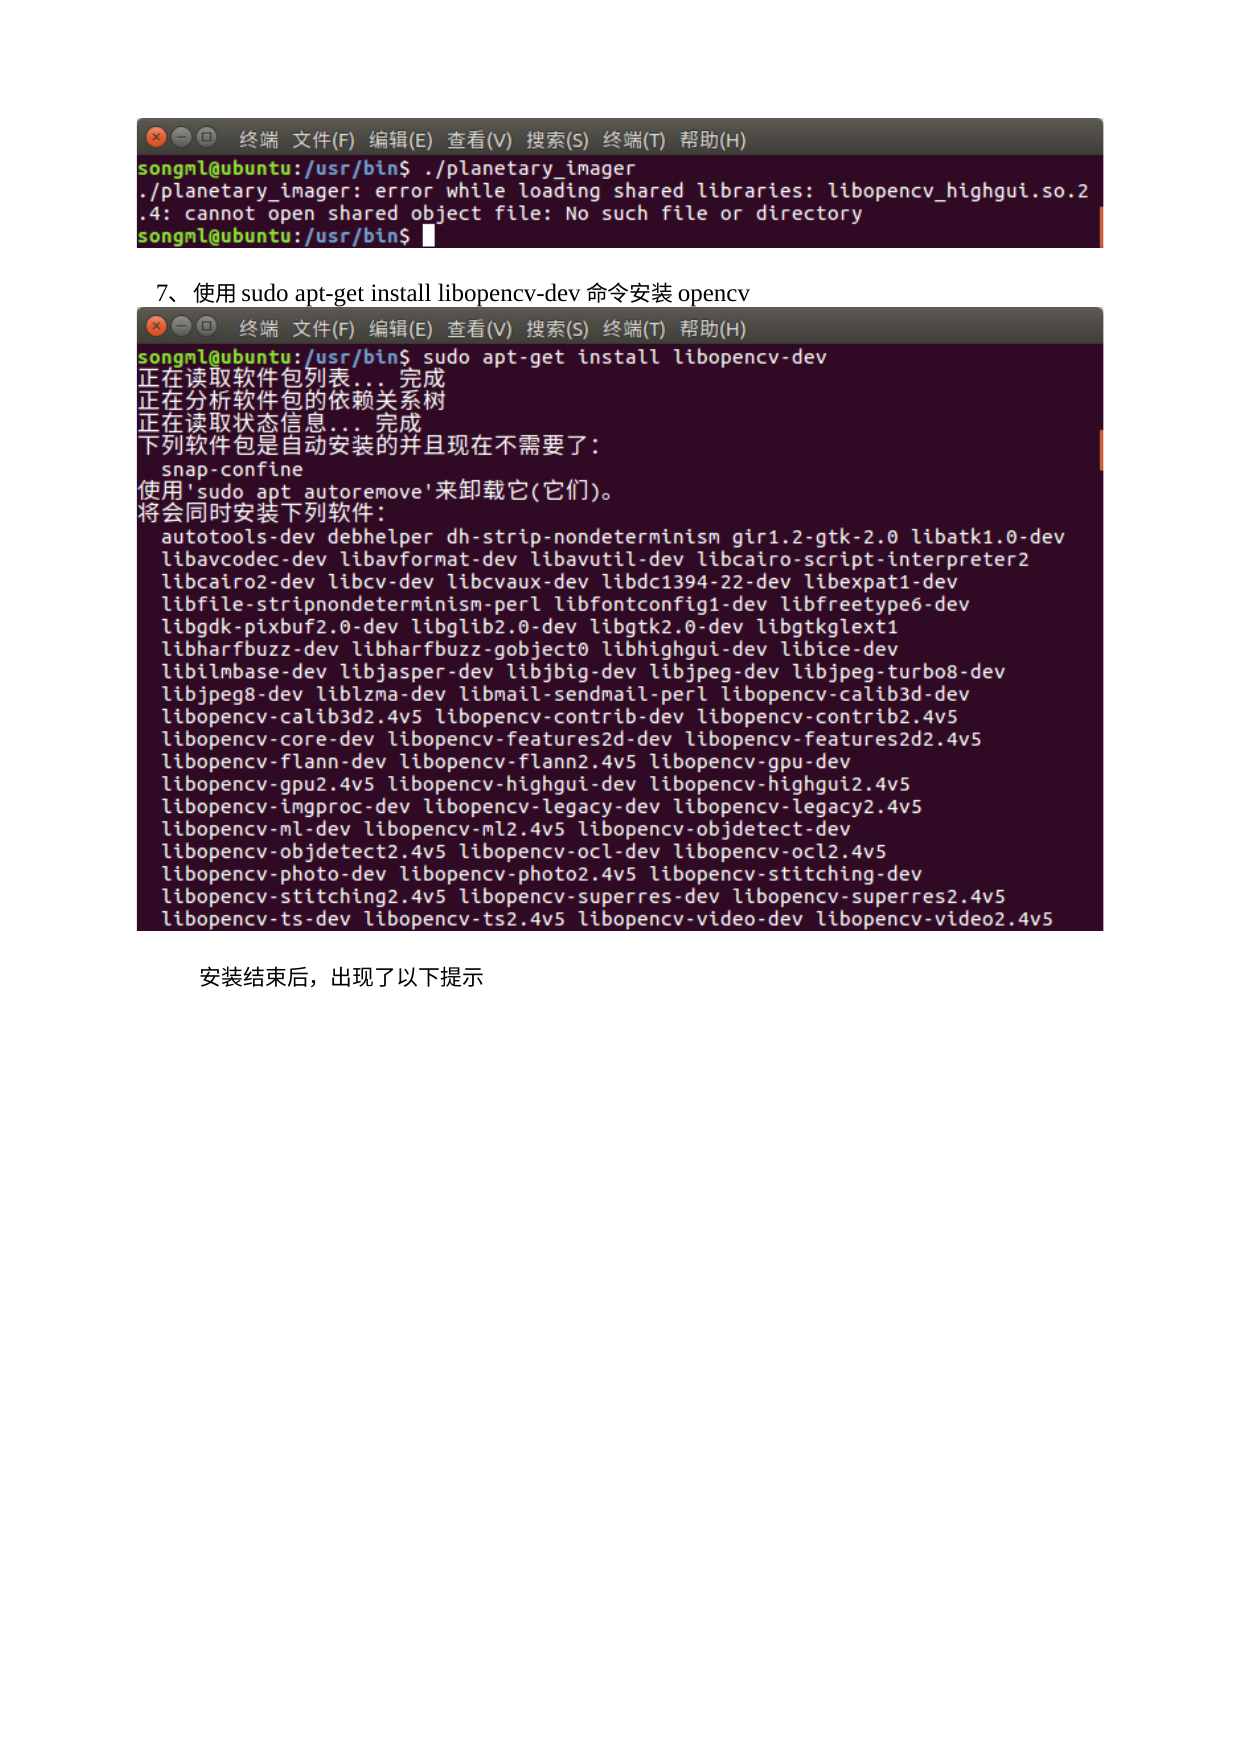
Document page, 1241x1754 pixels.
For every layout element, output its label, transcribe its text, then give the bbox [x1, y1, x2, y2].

list 使用sudo apt-get install libopencv-dev命令安装opencv [156, 276, 1122, 308]
picture [136, 118, 1104, 248]
text 安装结束后，出现了以下提示 [118, 960, 1122, 991]
picture [136, 307, 1104, 931]
